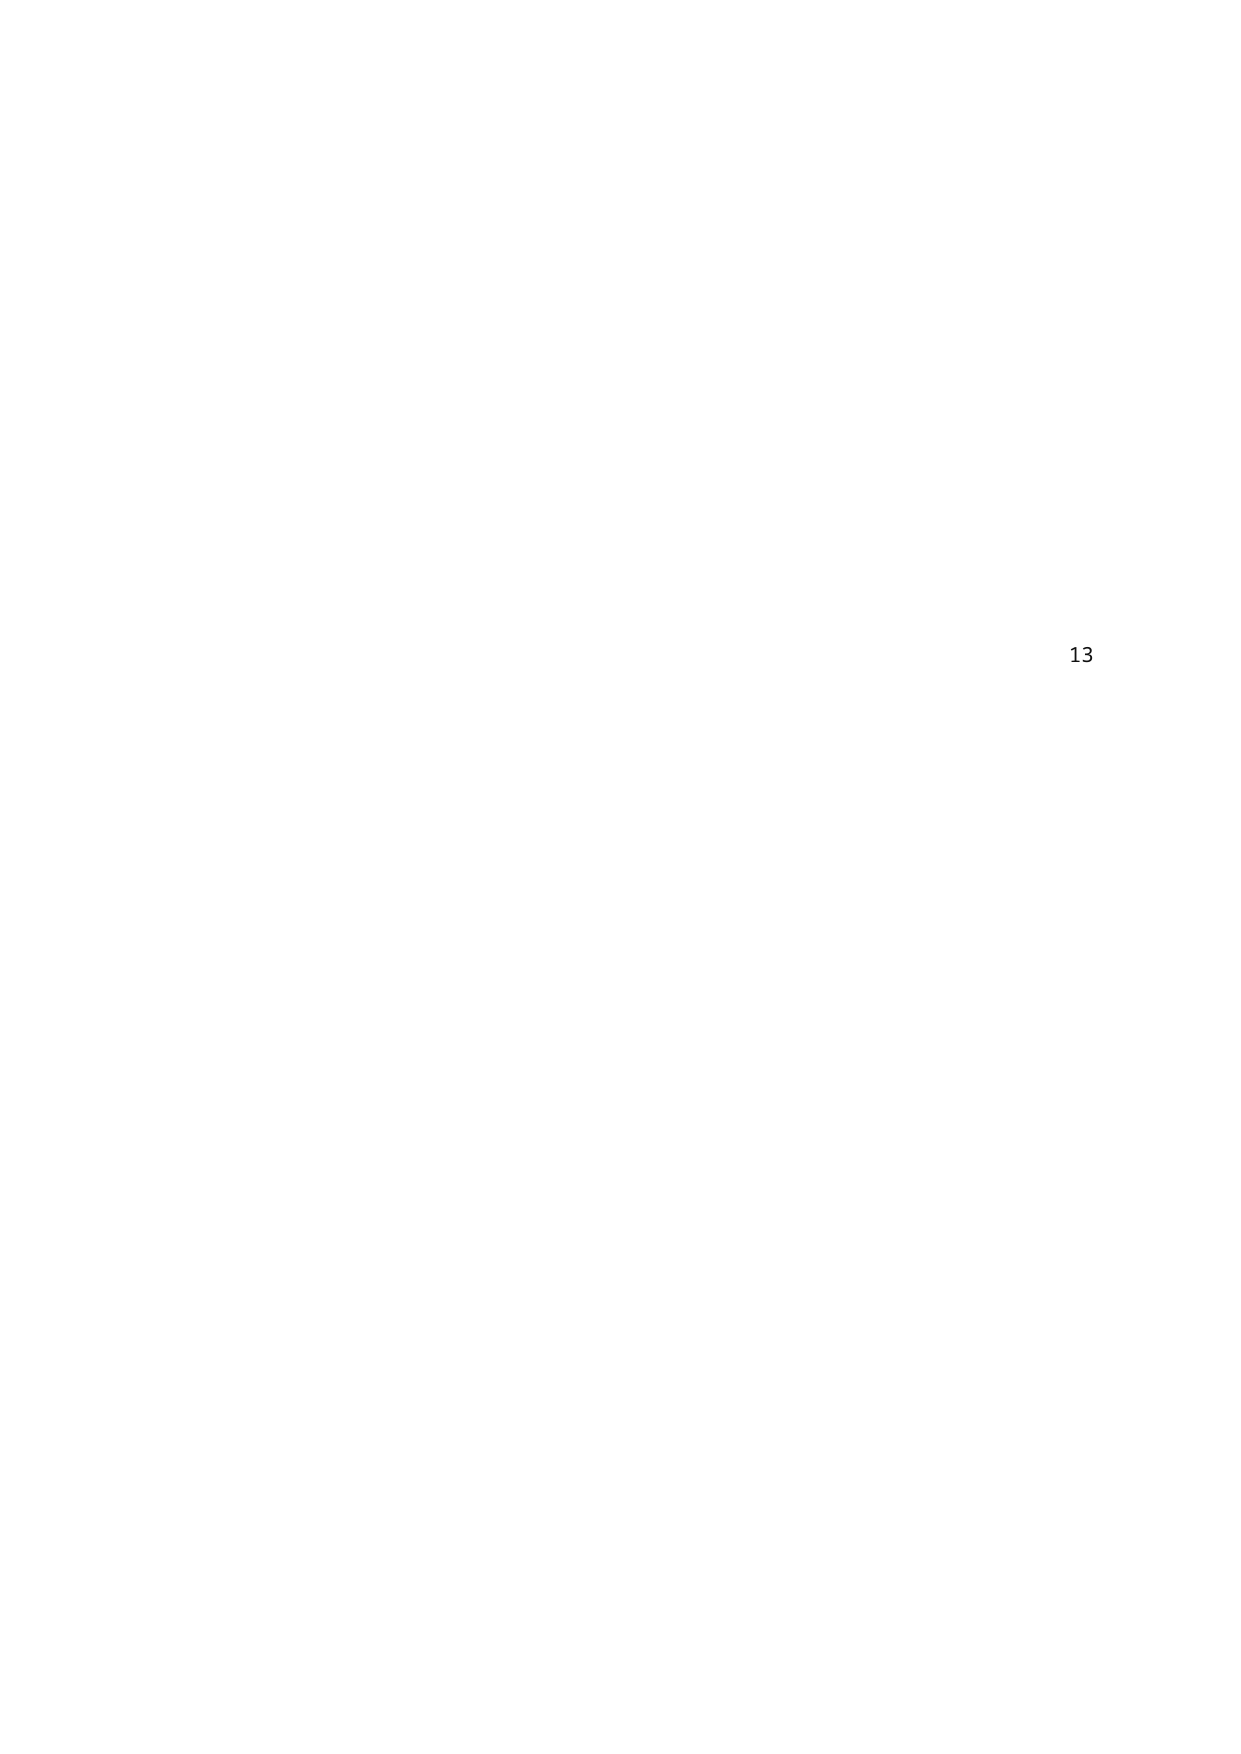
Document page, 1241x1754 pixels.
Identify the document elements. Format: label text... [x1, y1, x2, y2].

text 11 [118, 640, 1093, 668]
